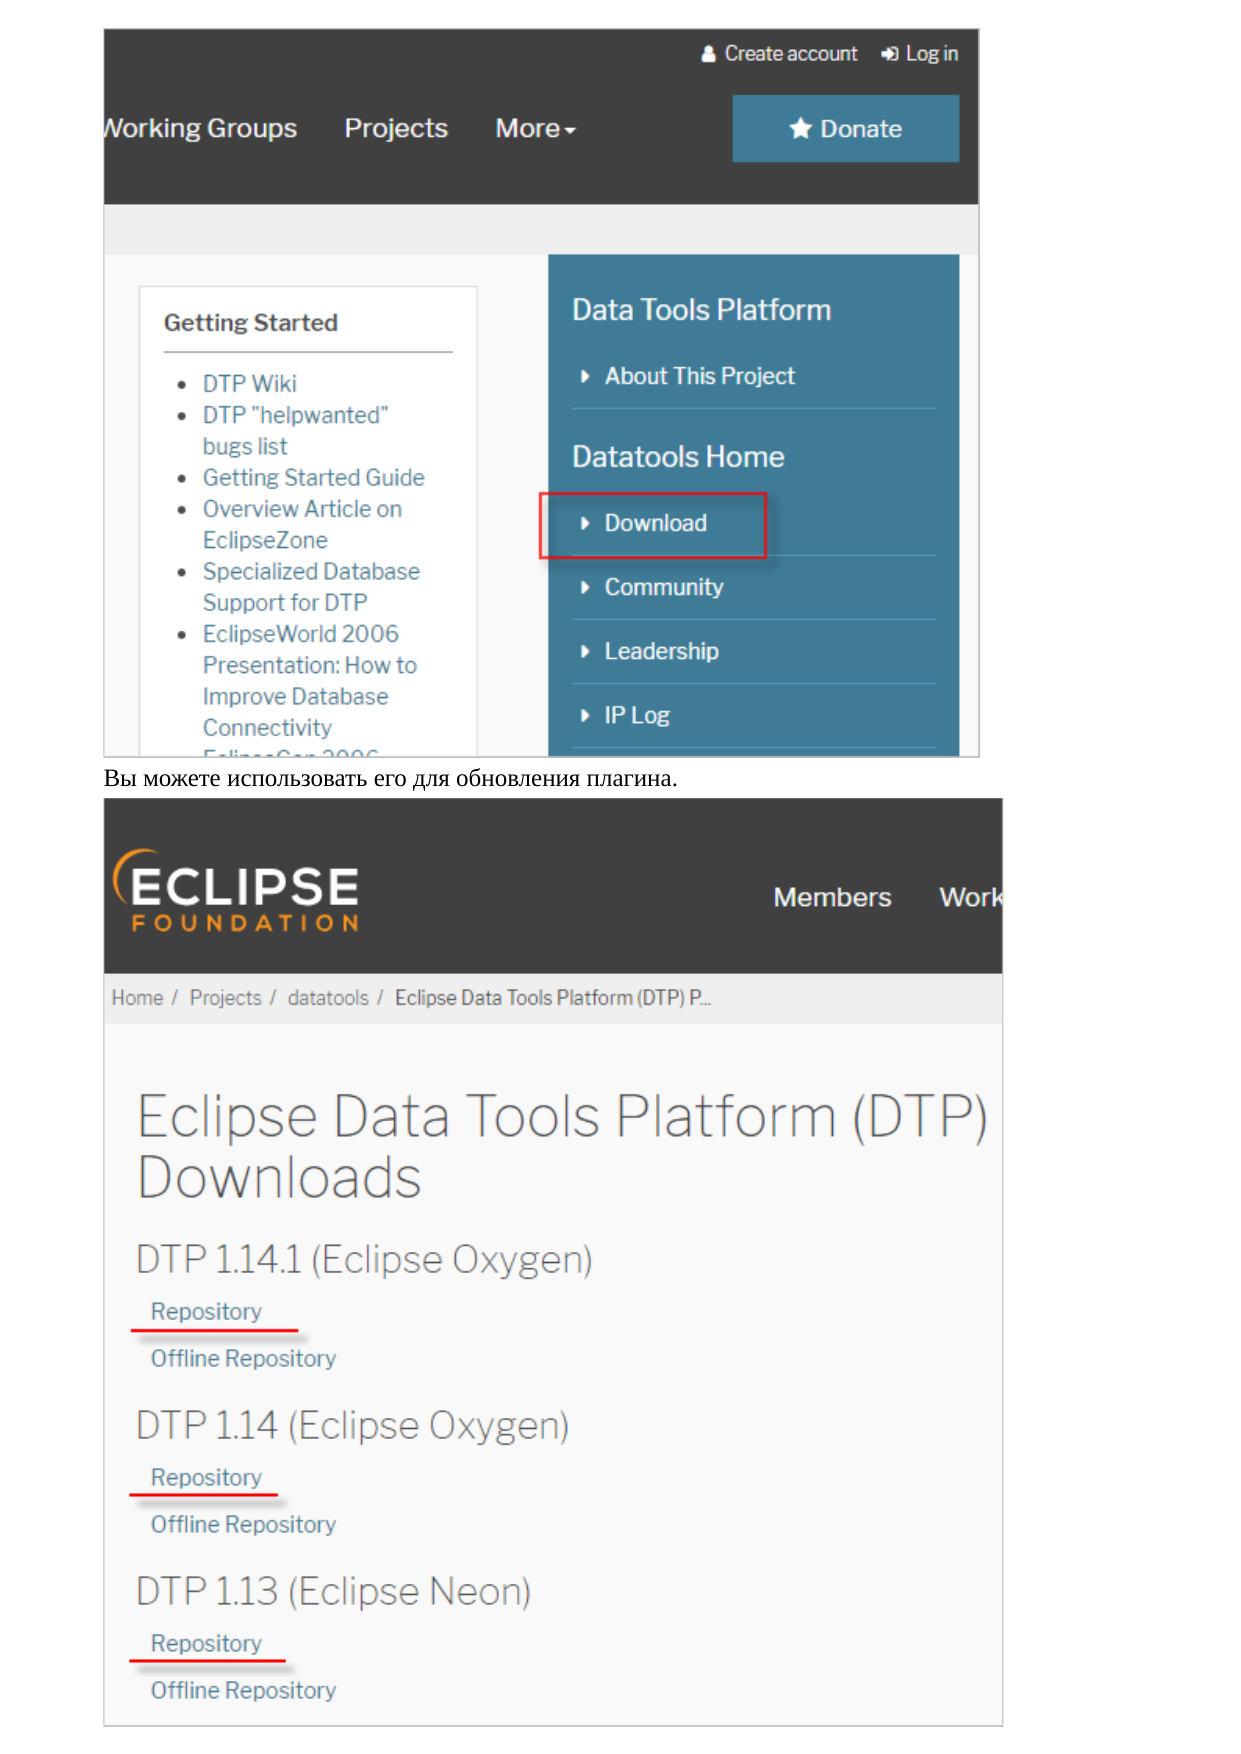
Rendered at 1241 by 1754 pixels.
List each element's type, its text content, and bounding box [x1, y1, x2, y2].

list Вы можете использовать его для обновления плагина. [74, 763, 1211, 792]
picture [103, 798, 1004, 1727]
picture [103, 28, 980, 758]
